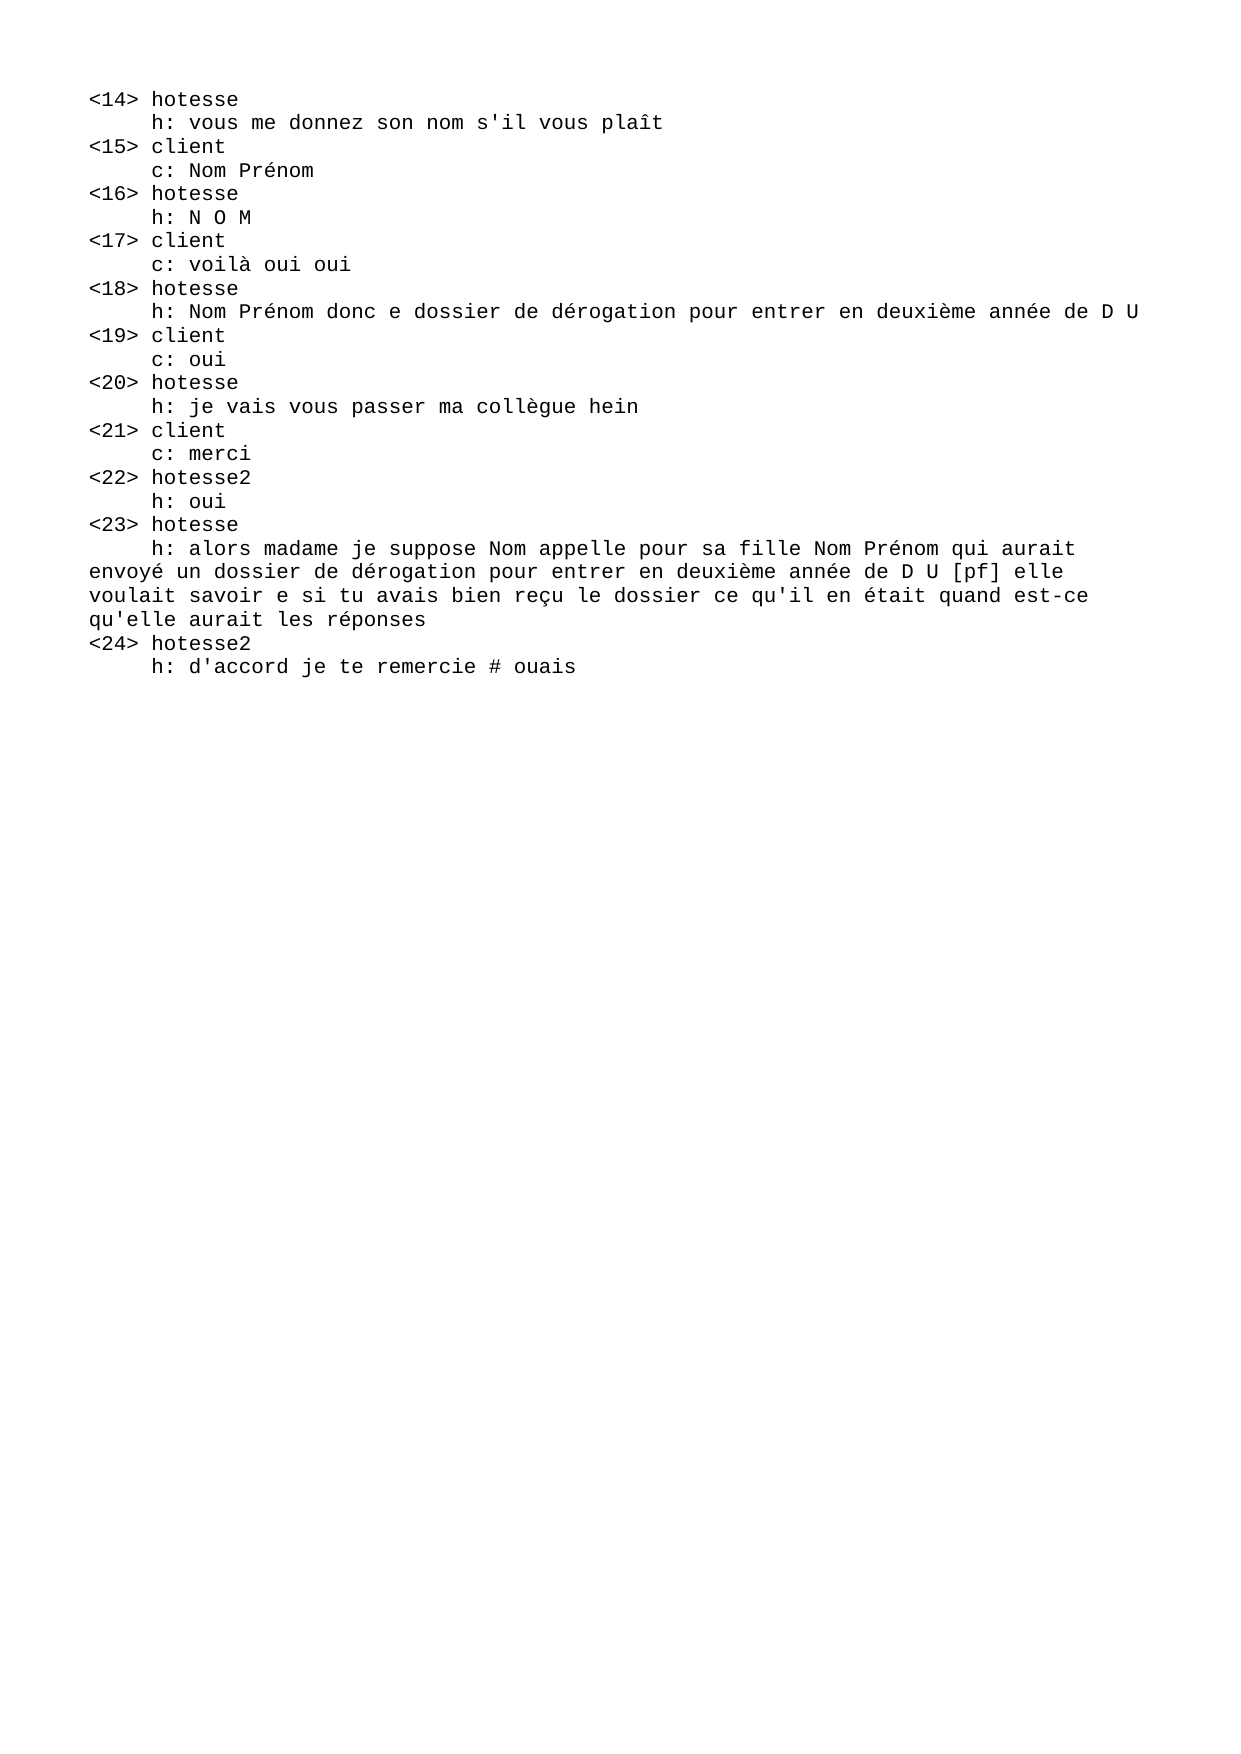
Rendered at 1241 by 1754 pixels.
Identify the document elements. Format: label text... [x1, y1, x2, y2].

text <22> hotesse2 [89, 467, 1152, 491]
text c: merci [89, 443, 1152, 467]
text <23> hotesse [89, 514, 1152, 538]
text c: oui [89, 349, 1152, 372]
text h: d'accord je te remercie # ouais [89, 656, 1152, 680]
text c: voilà oui oui [89, 254, 1152, 278]
text <24> hotesse2 [89, 632, 1152, 656]
text <19> client [89, 325, 1152, 349]
text <16> hotesse [89, 183, 1152, 207]
text <17> client [89, 231, 1152, 254]
text h: oui [89, 491, 1152, 514]
text h: vous me donnez son nom s'il vous plaît [89, 112, 1152, 136]
text <14> hotesse [89, 89, 1152, 112]
text <15> client [89, 136, 1152, 159]
text c: Nom Prénom [89, 159, 1152, 183]
text h: je vais vous passer ma collègue hein [89, 396, 1152, 420]
text h: alors madame je suppose Nom appelle pour sa fille Nom Prénom qui aurait envoyé un dossier de dérogation pour entrer en deuxième année de D U [pf] elle voulait savoir e si tu avais bien reçu le dossier ce qu'il en était quand est-ce qu'elle aurait les réponses [89, 538, 1152, 632]
text h: Nom Prénom donc e dossier de dérogation pour entrer en deuxième année de D U [89, 301, 1152, 325]
text h: N O M [89, 207, 1152, 231]
text <18> hotesse [89, 278, 1152, 301]
text <21> client [89, 420, 1152, 443]
text <20> hotesse [89, 372, 1152, 396]
